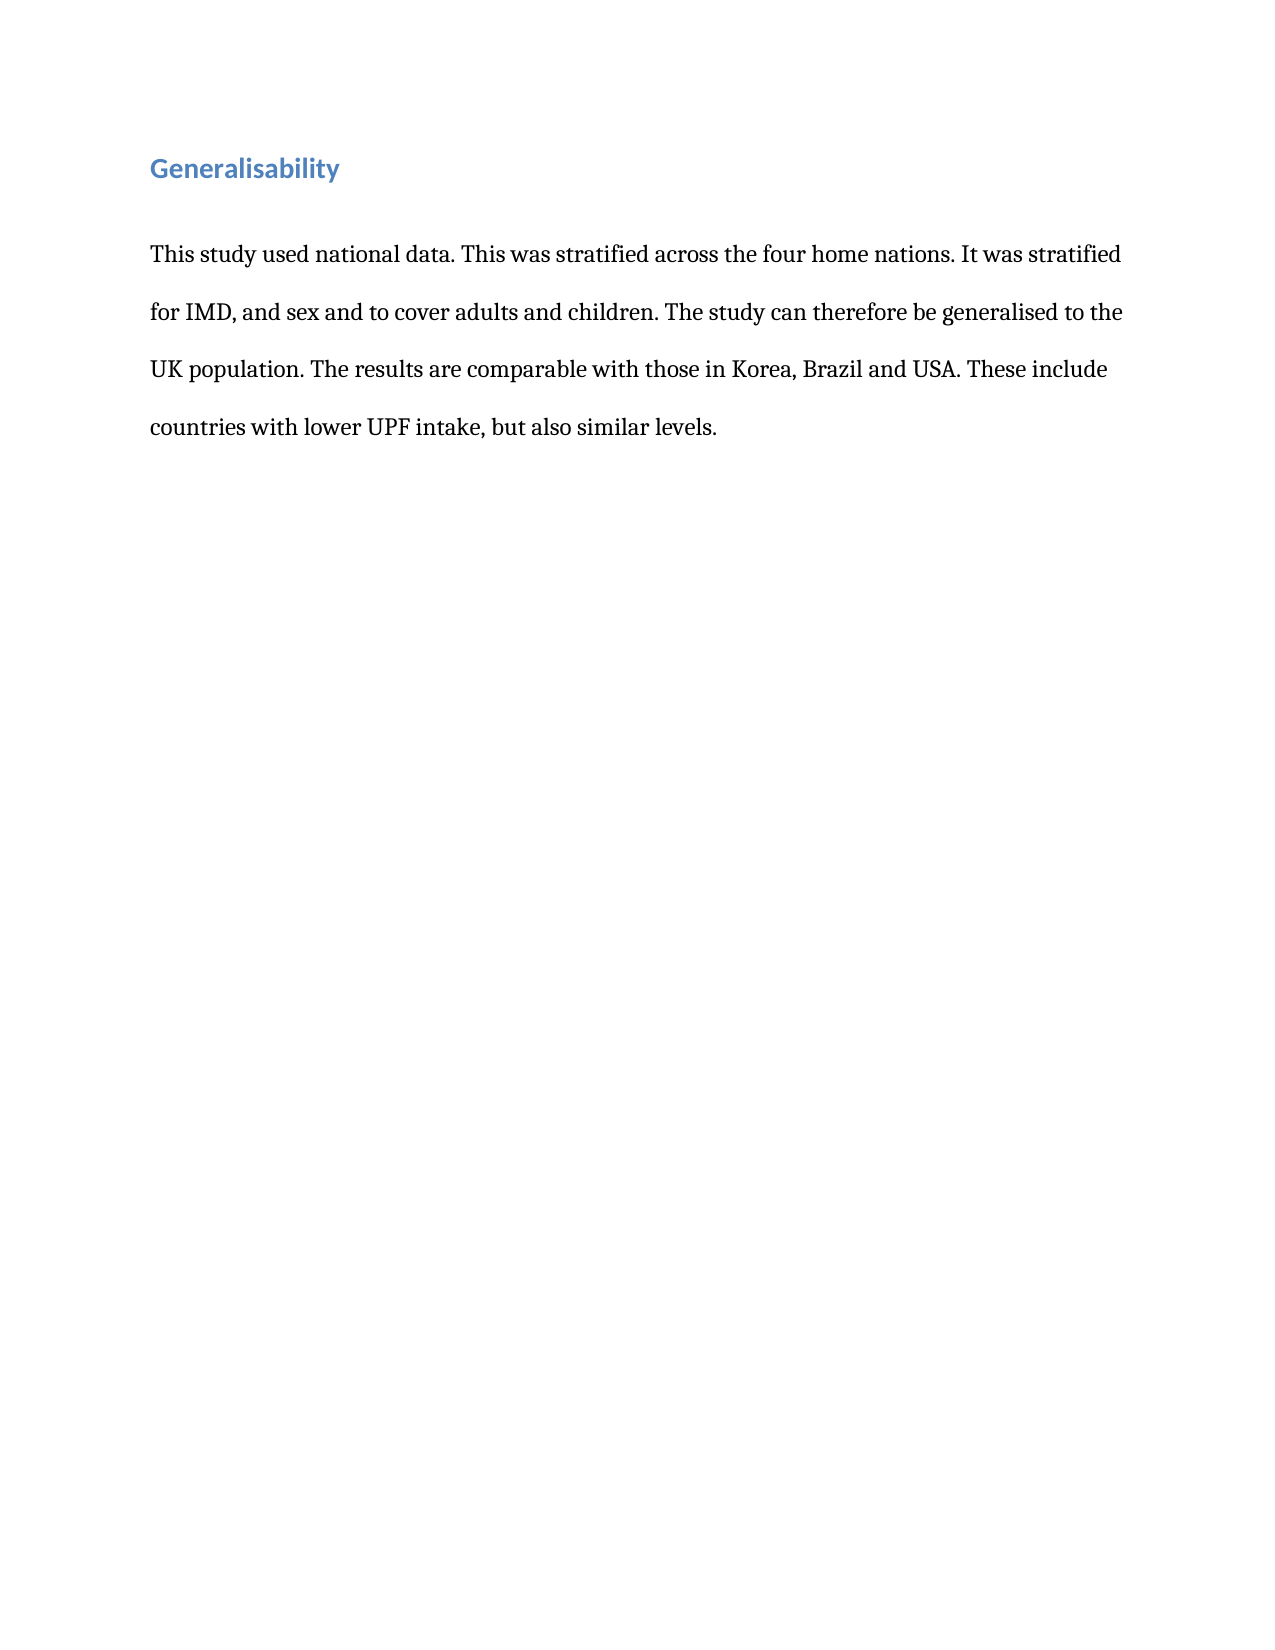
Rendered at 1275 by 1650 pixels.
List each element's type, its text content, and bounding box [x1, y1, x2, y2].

subtitle Generalisability [150, 150, 1125, 186]
text This study used national data. This was stratified across the four home nations. It was stratified for IMD, and sex and to cover adults and children. The study can therefore be generalised to the UK population. The results are comparable with those in Korea, Brazil and USA. These include countries with lower UPF intake, but also similar levels. [150, 240, 1125, 441]
